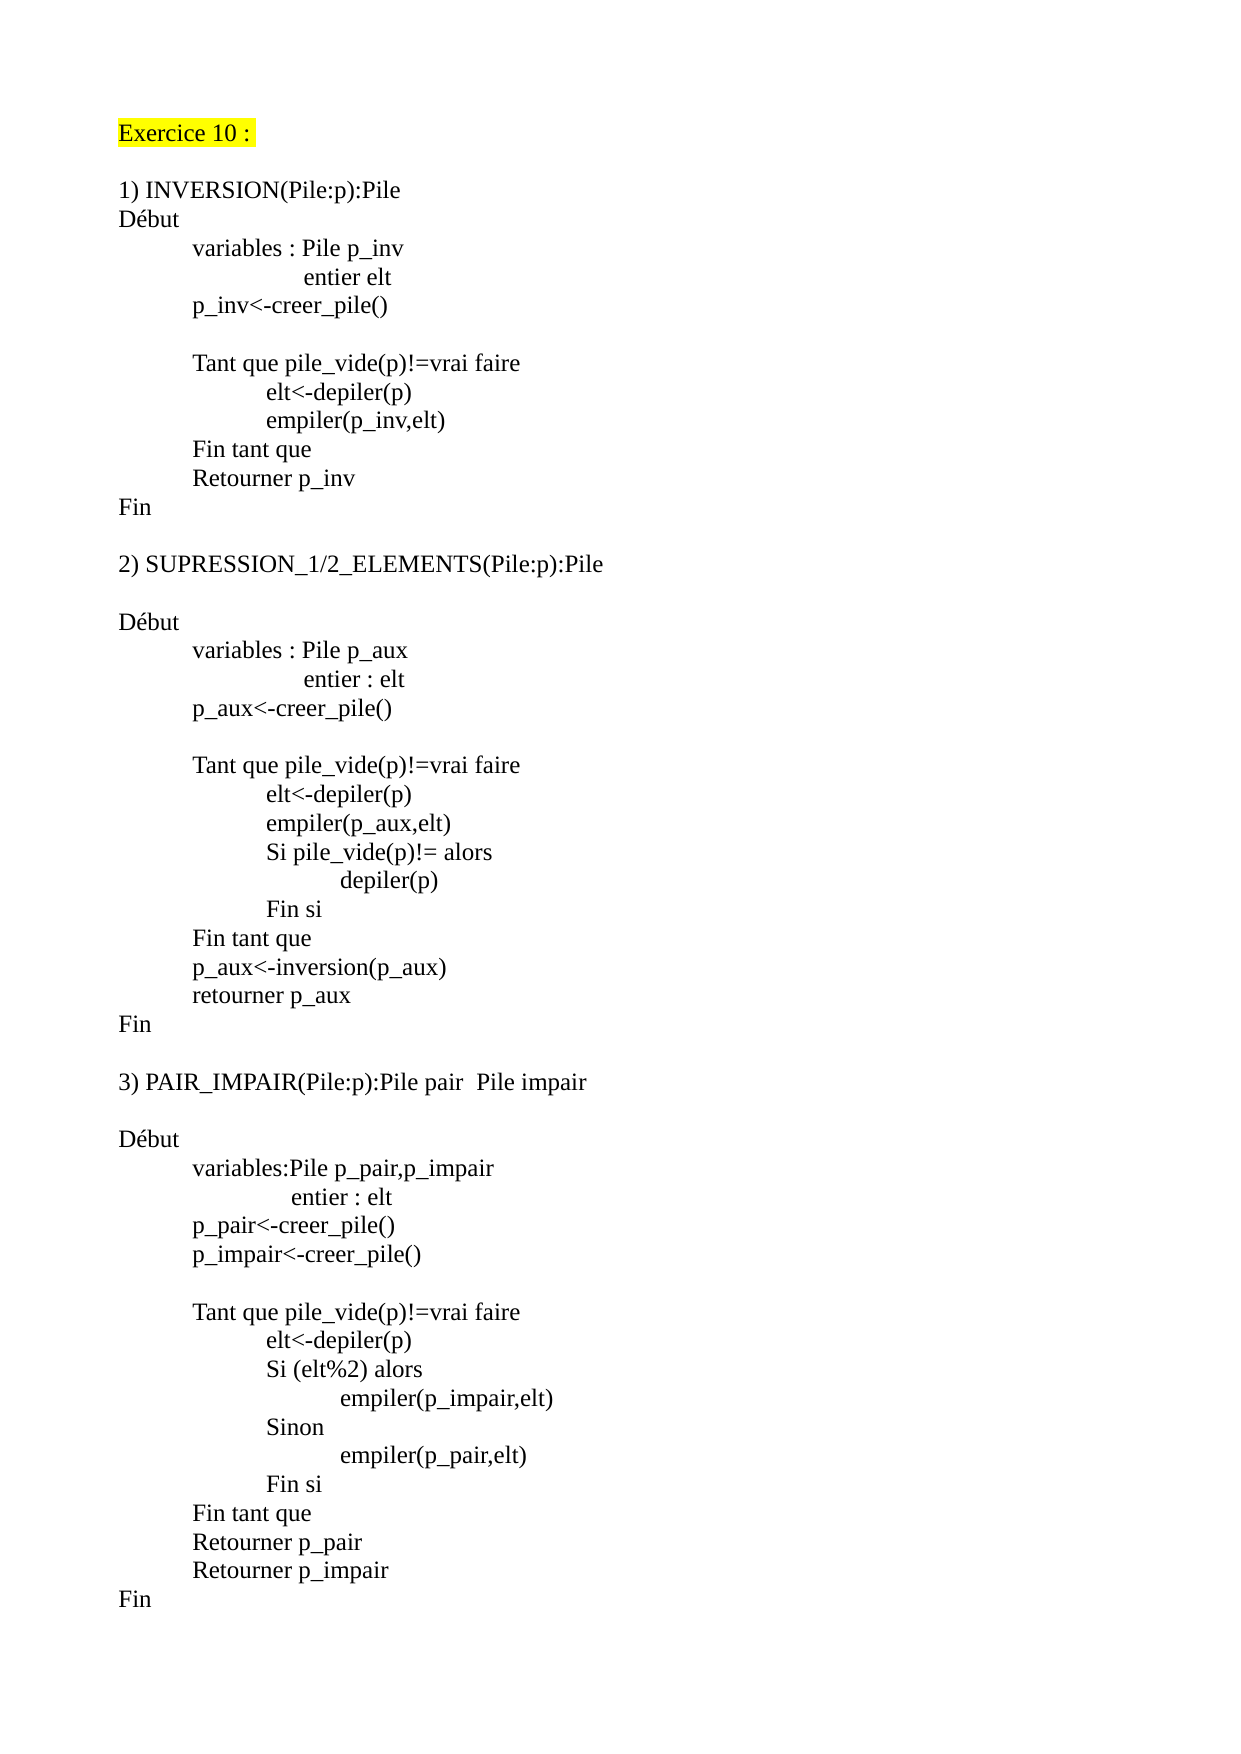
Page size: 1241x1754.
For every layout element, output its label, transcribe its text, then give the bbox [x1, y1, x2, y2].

text Tant que pile_vide(p)!=vrai faire [118, 751, 1122, 779]
text 3) PAIR_IMPAIR(Pile:p):Pile pair Pile impair [118, 1067, 1122, 1096]
text p_pair<-creer_pile() [118, 1211, 1122, 1239]
text empiler(p_pair,elt) [118, 1441, 1122, 1469]
text Fin si [118, 1469, 1122, 1498]
text Fin si [118, 894, 1122, 923]
text entier : elt [118, 664, 1122, 693]
text empiler(p_impair,elt) [118, 1383, 1122, 1412]
text Retourner p_impair [118, 1556, 1122, 1584]
text Fin [118, 1584, 1122, 1613]
text p_inv<-creer_pile() [118, 291, 1122, 319]
text empiler(p_inv,elt) [118, 406, 1122, 434]
text elt<-depiler(p) [118, 377, 1122, 406]
text p_aux<-creer_pile() [118, 693, 1122, 722]
text Fin [118, 1009, 1122, 1038]
text 1) INVERSION(Pile:p):Pile [118, 176, 1122, 204]
text Retourner p_pair [118, 1527, 1122, 1556]
text variables : Pile p_inv [118, 233, 1122, 262]
text entier elt [118, 262, 1122, 291]
text Tant que pile_vide(p)!=vrai faire [118, 1297, 1122, 1326]
text 2) SUPRESSION_1/2_ELEMENTS(Pile:p):Pile [118, 549, 1122, 578]
text Début [118, 1124, 1122, 1153]
text Si (elt%2) alors [118, 1354, 1122, 1383]
text Fin [118, 492, 1122, 521]
text elt<-depiler(p) [118, 1326, 1122, 1354]
text Exercice 10 : [118, 118, 1122, 147]
text Fin tant que [118, 923, 1122, 952]
text Début [118, 204, 1122, 233]
text p_aux<-inversion(p_aux) [118, 952, 1122, 981]
text Fin tant que [118, 434, 1122, 463]
text Tant que pile_vide(p)!=vrai faire [118, 348, 1122, 377]
text elt<-depiler(p) [118, 779, 1122, 808]
text retourner p_aux [118, 981, 1122, 1009]
text variables : Pile p_aux [118, 636, 1122, 664]
text Si pile_vide(p)!= alors [118, 837, 1122, 866]
text depiler(p) [118, 866, 1122, 894]
text Sinon [118, 1412, 1122, 1441]
text Retourner p_inv [118, 463, 1122, 492]
text empiler(p_aux,elt) [118, 808, 1122, 837]
text variables:Pile p_pair,p_impair [118, 1153, 1122, 1182]
text entier : elt [118, 1182, 1122, 1211]
text Fin tant que [118, 1498, 1122, 1527]
text p_impair<-creer_pile() [118, 1239, 1122, 1268]
text Début [118, 607, 1122, 636]
